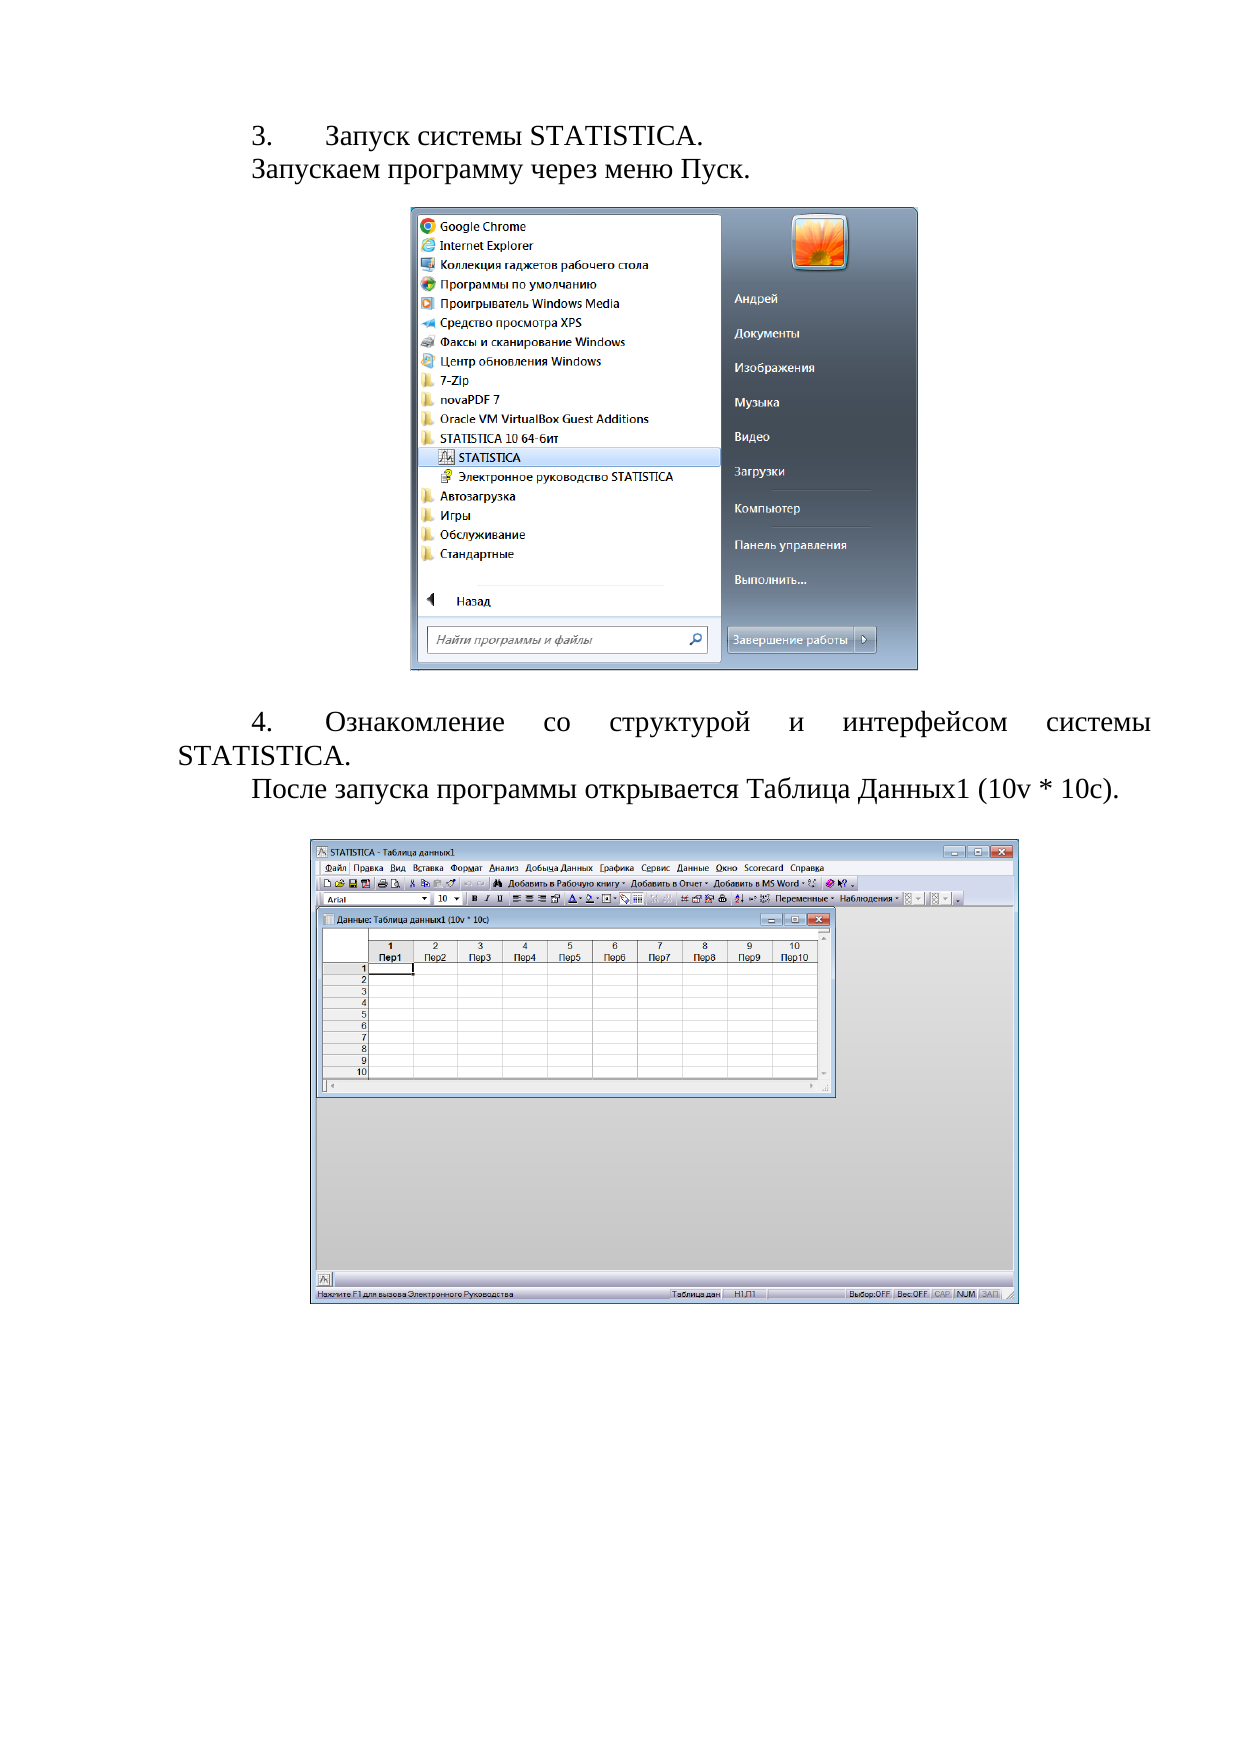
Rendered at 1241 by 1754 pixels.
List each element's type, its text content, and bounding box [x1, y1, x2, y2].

picture [410, 207, 919, 671]
list Запуск системы STATISTICA. [177, 118, 1152, 152]
text После запуска программы открывается Таблица Данных1 (10v * 10c). [177, 771, 1152, 805]
picture [310, 839, 1019, 1304]
list Ознакомление со структурой и интерфейсом системы STATISTICA. [177, 704, 1152, 771]
text Запускаем программу через меню Пуск. [177, 152, 1152, 185]
